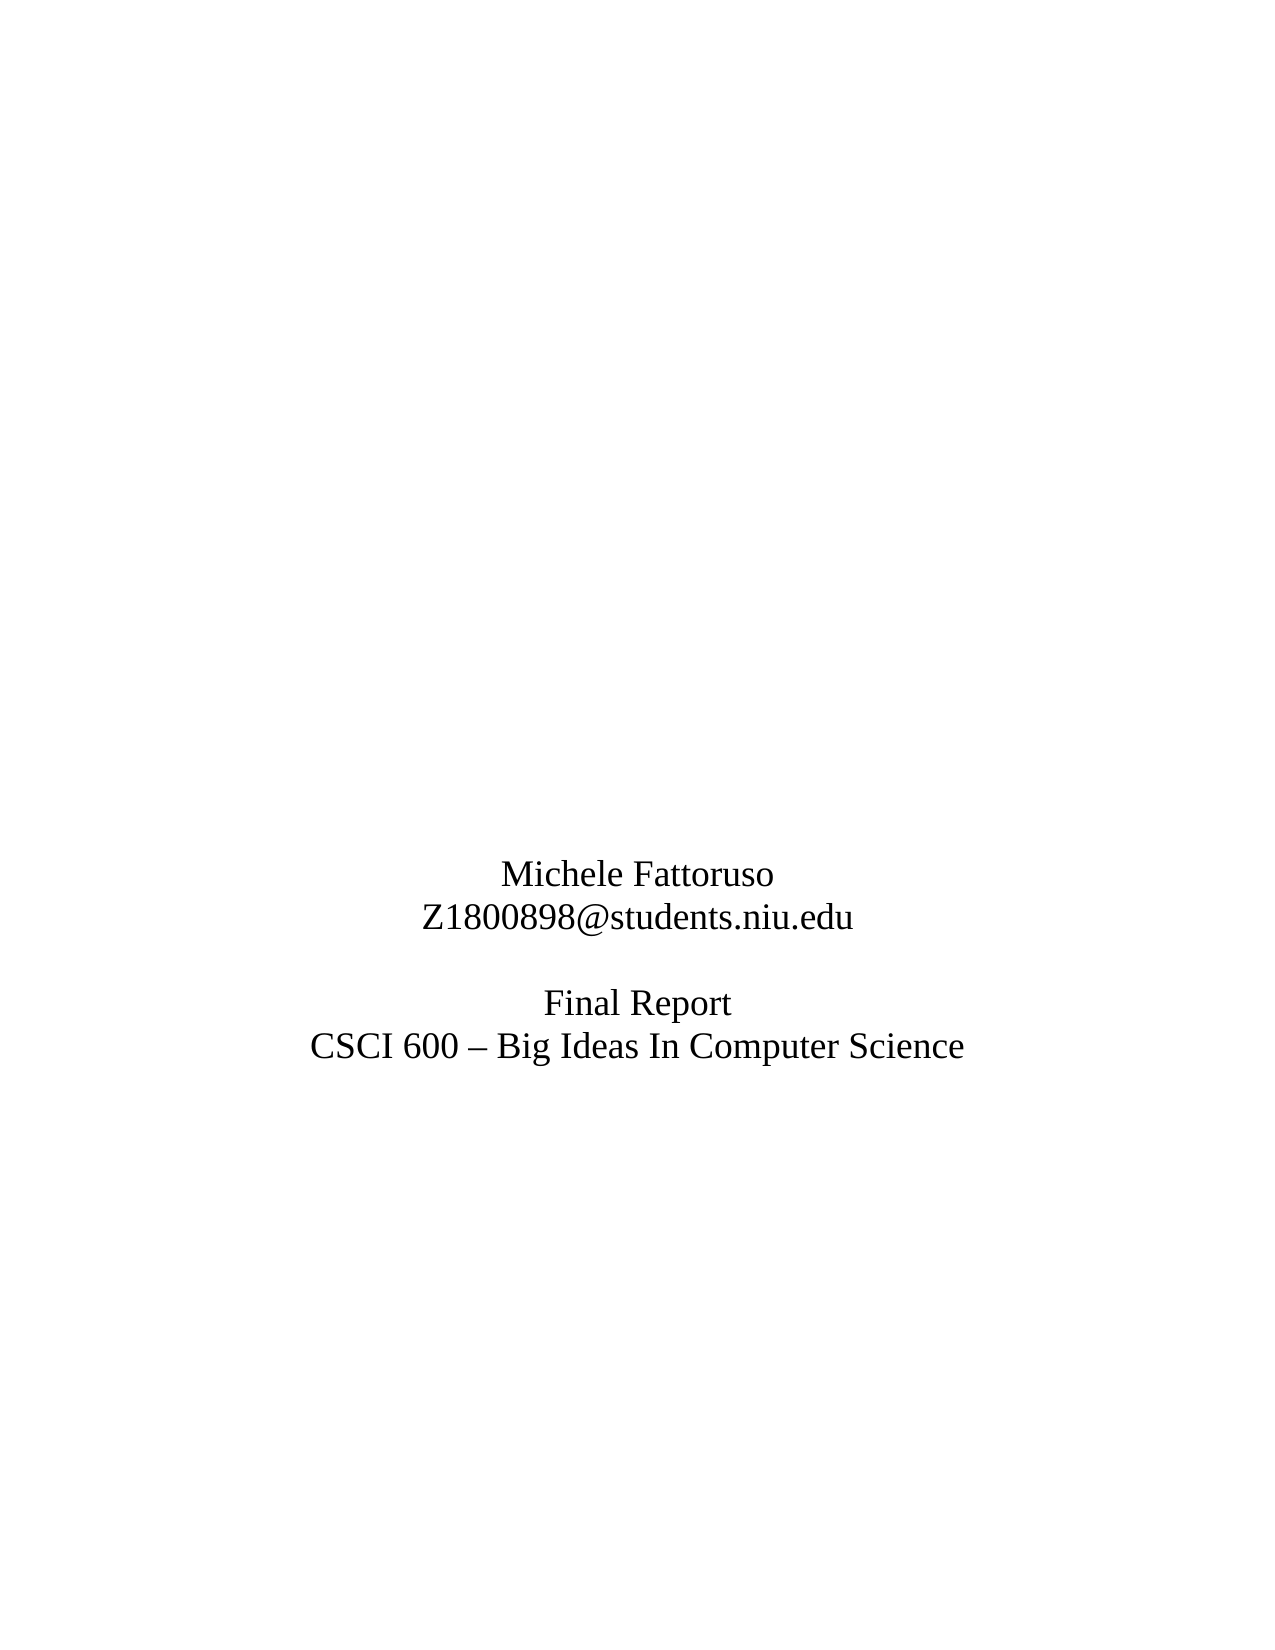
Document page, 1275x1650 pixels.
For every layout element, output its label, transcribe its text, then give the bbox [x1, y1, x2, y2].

text Michele Fattoruso [118, 851, 1157, 894]
text Z1800898@students.niu.edu [118, 894, 1157, 937]
text Final Report [118, 981, 1157, 1024]
text CSCI 600 – Big Ideas In Computer Science [118, 1024, 1157, 1067]
